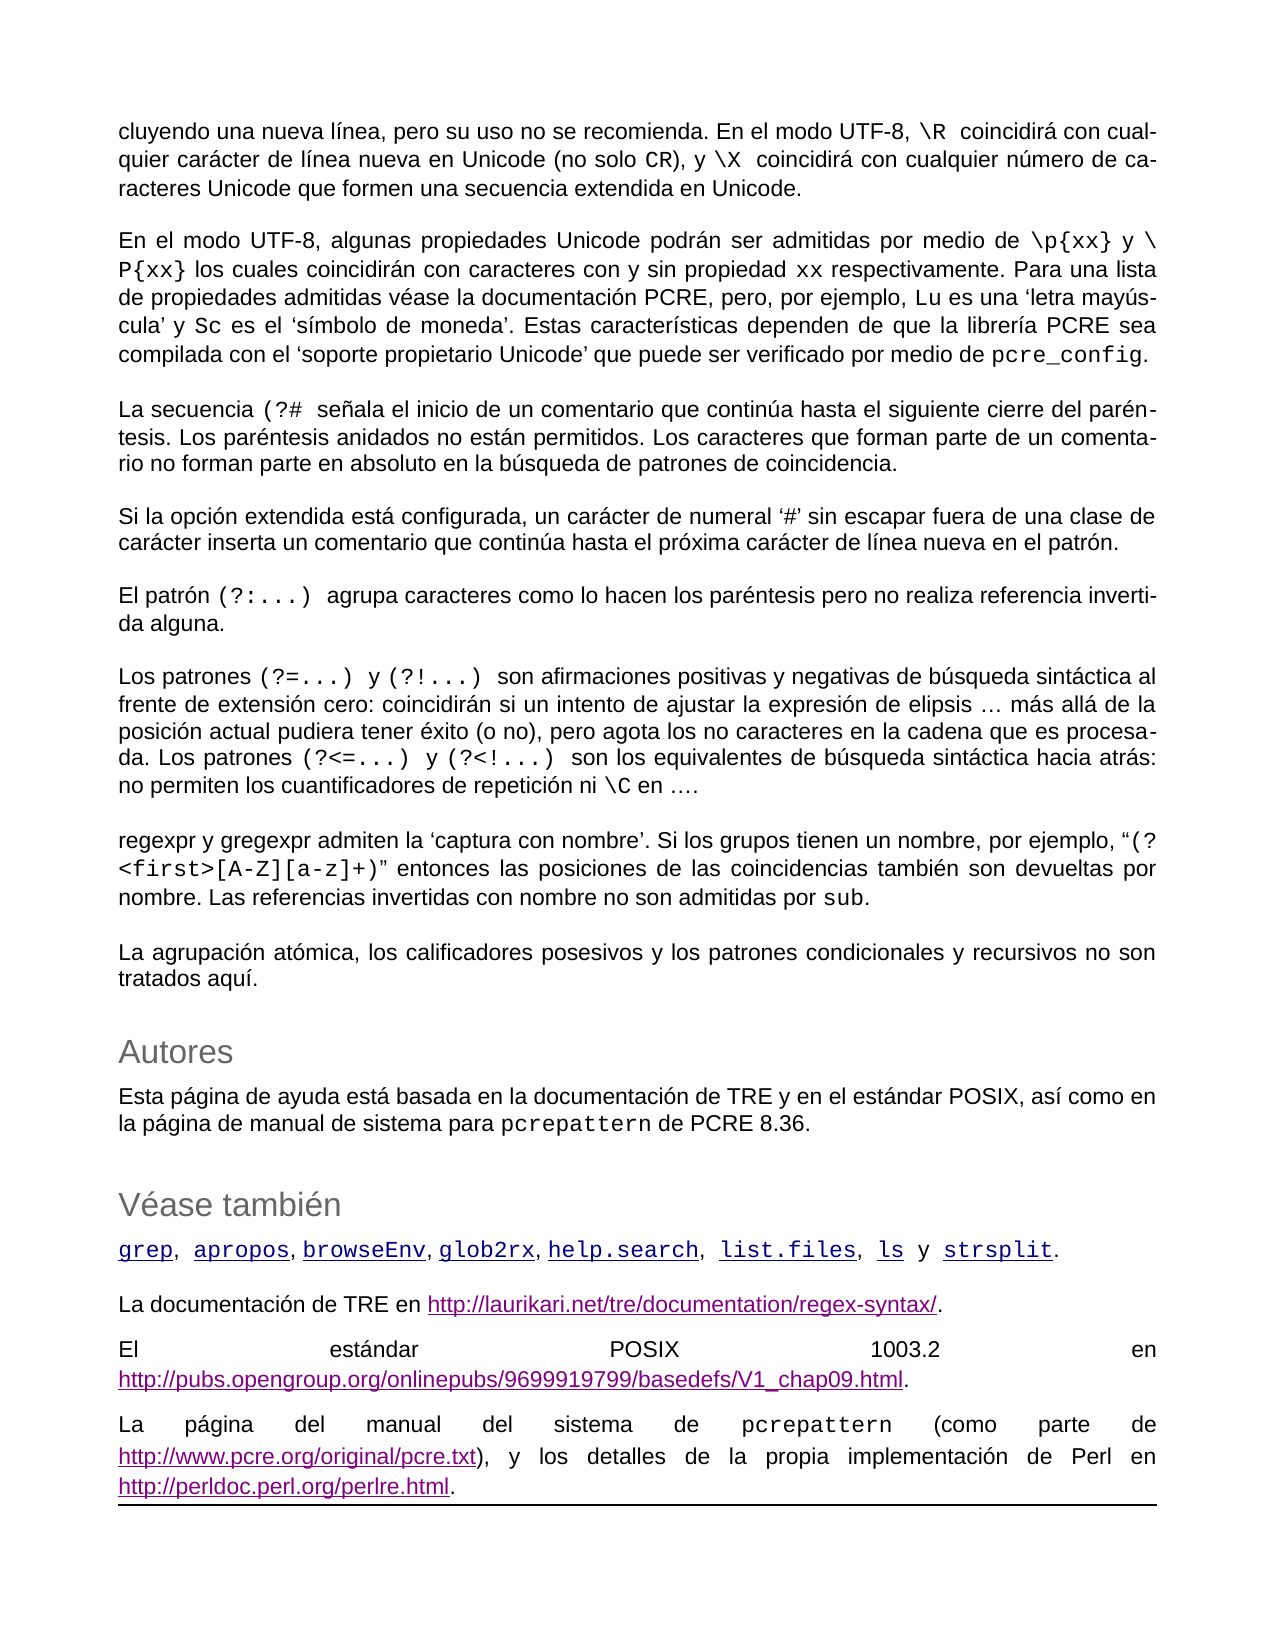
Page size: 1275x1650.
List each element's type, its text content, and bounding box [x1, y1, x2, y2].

text regexpr y gregexpr admiten la ‘captura con nombre’. Si los grupos tienen un nombre, por ejemplo, “(?<first>[A-Z][a-z]+)” entonces las posiciones de las coincidencias también son devueltas por nombre. Las referencias invertidas con nombre no son admitidas por sub. [118, 827, 1157, 912]
text La página del manual del sistema de pcrepattern (como parte de http://www.pcre.org/original/pcre.txt), y los detalles de la propia implementación de Perl en http://perldoc.perl.org/perlre.html. [118, 1411, 1157, 1504]
text La secuencia (?# señala el inicio de un comentario que continúa hasta el siguiente cierre del parén­tesis. Los paréntesis anidados no están permitidos. Los caracteres que forman parte de un comenta­rio no forman parte en absoluto en la búsqueda de patrones de coincidencia. [118, 396, 1157, 477]
text Si la opción extendida está configurada, un carácter de numeral ‘#’ sin escapar fuera de una clase de carácter inserta un comentario que continúa hasta el próxima carácter de línea nueva en el patrón. [118, 503, 1157, 556]
text Los patrones (?=...) y (?!...) son afirmaciones positivas y negativas de búsqueda sintáctica al frente de extensión cero: coincidirán si un intento de ajustar la expresión de elipsis … más allá de la posición actual pudiera tener éxito (o no), pero agota los no caracteres en la cadena que es procesa­da. Los patrones (?<=...) y (?<!...) son los equivalentes de búsqueda sintáctica hacia atrás: no permiten los cuantificadores de repetición ni \C en …. [118, 663, 1157, 801]
text grep, apropos, browseEnv, glob2rx, help.search, list.files, ls y strsplit. [118, 1236, 1157, 1264]
text cluyendo una nueva línea, pero su uso no se recomienda. En el modo UTF-8, \R coincidirá con cual­quier carácter de línea nueva en Unicode (no solo CR), y \X coincidirá con cualquier número de ca­racteres Unicode que formen una secuencia extendida en Unicode. [118, 118, 1157, 201]
text La documentación de TRE en http://laurikari.net/tre/documentation/regex-syntax/. [118, 1291, 1157, 1317]
text En el modo UTF-8, algunas propiedades Unicode podrán ser admitidas por medio de \p{xx} y \P{xx} los cuales coincidirán con caracteres con y sin propiedad xx respectivamente. Para una lista de propiedades admitidas véase la documentación PCRE, pero, por ejemplo, Lu es una ‘letra mayús­cula’ y Sc es el ‘símbolo de moneda’. Estas características dependen de que la librería PCRE sea compilada con el ‘soporte propietario Unicode’ que puede ser verificado por medio de pcre_config. [118, 227, 1157, 369]
subtitle Véase también [118, 1185, 1157, 1224]
text El estándar POSIX 1003.2 en http://pubs.opengroup.org/onlinepubs/9699919799/basedefs/V1_chap09.html. [118, 1336, 1157, 1392]
text El patrón (?:...) agrupa caracteres como lo hacen los paréntesis pero no realiza referencia inverti­da alguna. [118, 582, 1157, 637]
subtitle Autores [118, 1032, 1157, 1071]
text La agrupación atómica, los calificadores posesivos y los patrones condicionales y recursivos no son tratados aquí. [118, 938, 1157, 991]
text Esta página de ayuda está basada en la documentación de TRE y en el estándar POSIX, así como en la página de manual de sistema para pcrepattern de PCRE 8.36. [118, 1083, 1157, 1138]
